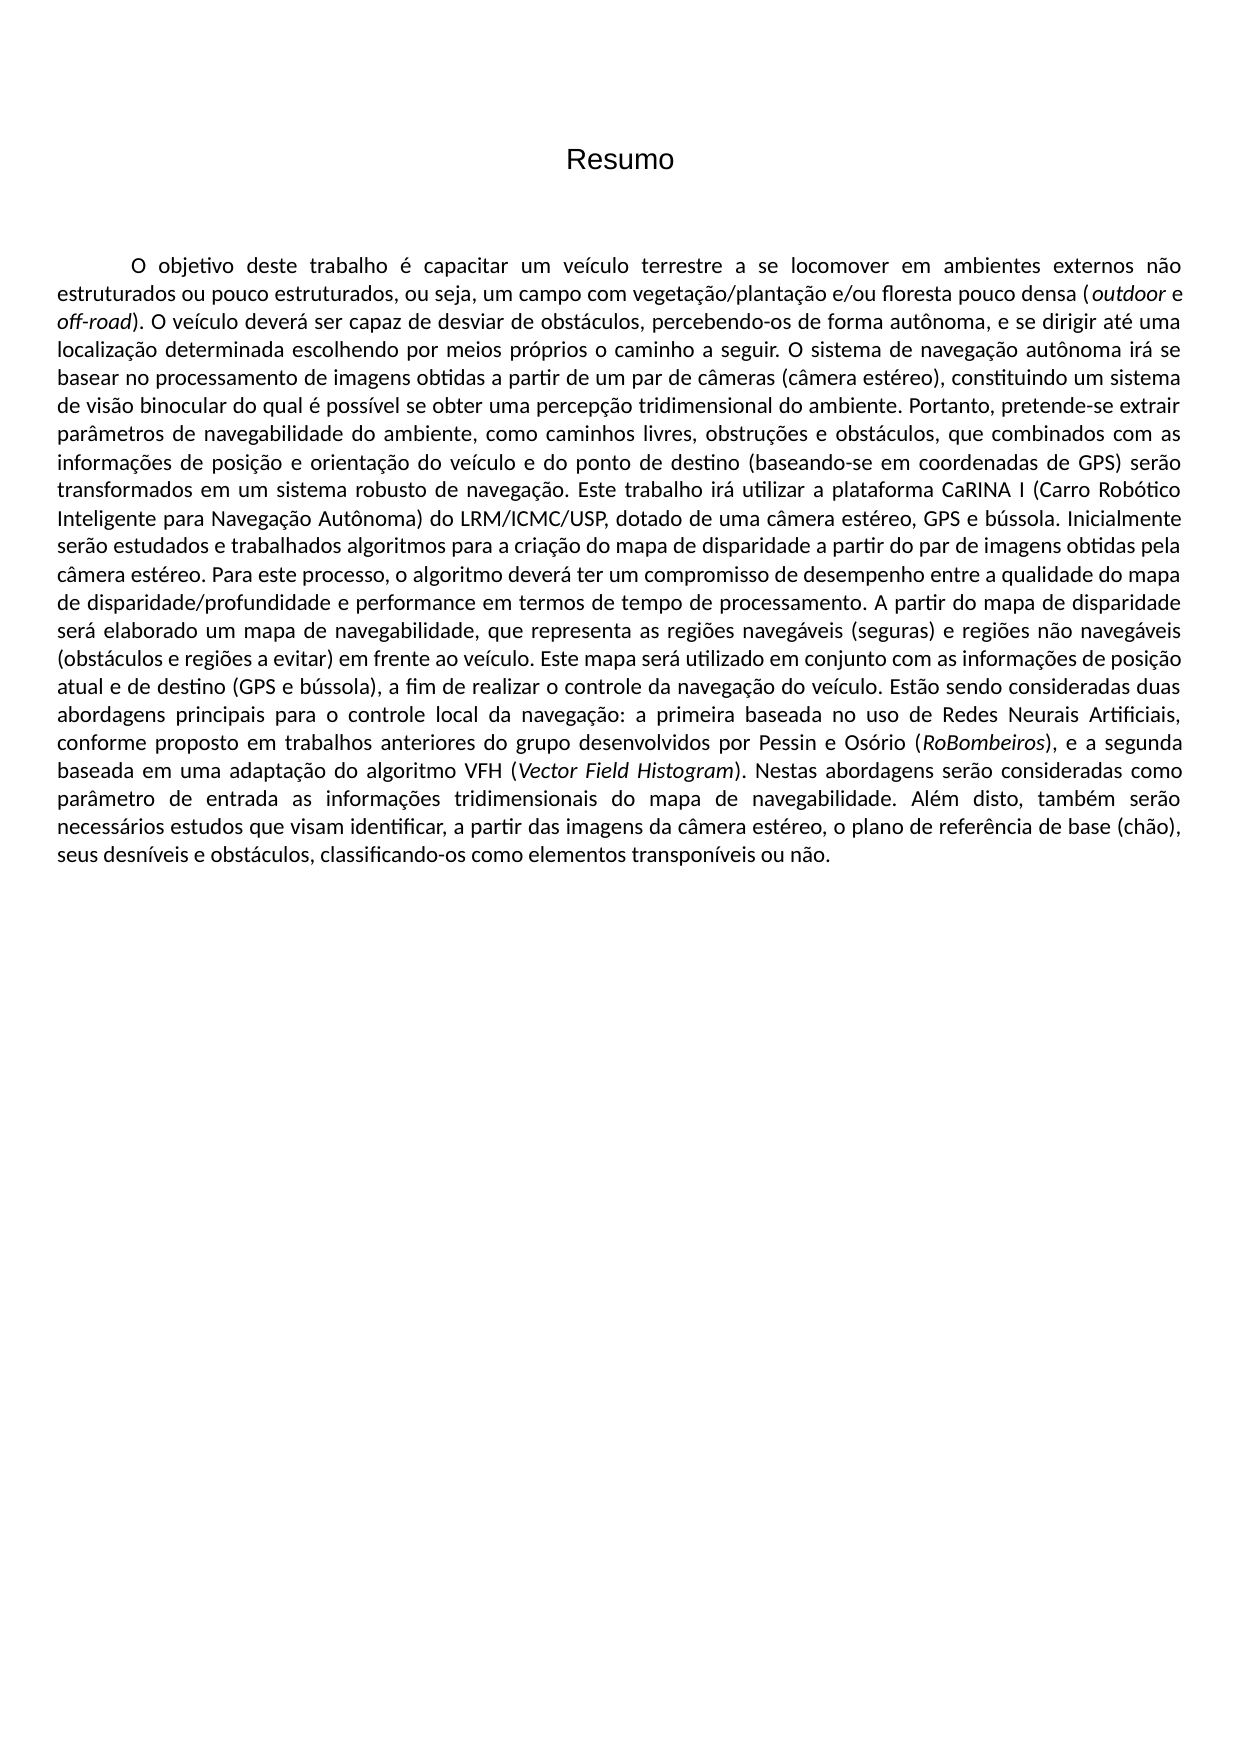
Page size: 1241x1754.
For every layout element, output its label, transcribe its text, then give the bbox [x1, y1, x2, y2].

subtitle Resumo [57, 142, 1183, 175]
text O objetivo deste trabalho é capacitar um veículo terrestre a se locomover em ambientes externos não estruturados ou pouco estruturados, ou seja, um campo com vegetação/plantação e/ou floresta pouco densa (outdoor e off-road). O veículo deverá ser capaz de desviar de obstáculos, percebendo-os de forma autônoma, e se dirigir até uma localização determinada escolhendo por meios próprios o caminho a seguir. O sistema de navegação autônoma irá se basear no processamento de imagens obtidas a partir de um par de câmeras (câmera estéreo), constituindo um sistema de visão binocular do qual é possível se obter uma percepção tridimensional do ambiente. Portanto, pretende-se extrair parâmetros de navegabilidade do ambiente, como caminhos livres, obstruções e obstáculos, que combinados com as informações de posição e orientação do veículo e do ponto de destino (baseando-se em coordenadas de GPS) serão transformados em um sistema robusto de navegação. Este trabalho irá utilizar a plataforma CaRINA I (Carro Robótico Inteligente para Navegação Autônoma) do LRM/ICMC/USP, dotado de uma câmera estéreo, GPS e bússola. Inicialmente serão estudados e trabalhados algoritmos para a criação do mapa de disparidade a partir do par de imagens obtidas pela câmera estéreo. Para este processo, o algoritmo deverá ter um compromisso de desempenho entre a qualidade do mapa de disparidade/profundidade e performance em termos de tempo de processamento. A partir do mapa de disparidade será elaborado um mapa de navegabilidade, que representa as regiões navegáveis (seguras) e regiões não navegáveis (obstáculos e regiões a evitar) em frente ao veículo. Este mapa será utilizado em conjunto com as informações de posição atual e de destino (GPS e bússola), a fim de realizar o controle da navegação do veículo. Estão sendo consideradas duas abordagens principais para o controle local da navegação: a primeira baseada no uso de Redes Neurais Artificiais, conforme proposto em trabalhos anteriores do grupo desenvolvidos por Pessin e Osório (RoBombeiros), e a segunda baseada em uma adaptação do algoritmo VFH (Vector Field Histogram). Nestas abordagens serão consideradas como parâmetro de entrada as informações tridimensionais do mapa de navegabilidade. Além disto, também serão necessários estudos que visam identificar, a partir das imagens da câmera estéreo, o plano de referência de base (chão), seus desníveis e obstáculos, classificando-os como elementos transponíveis ou não. [57, 249, 1183, 868]
